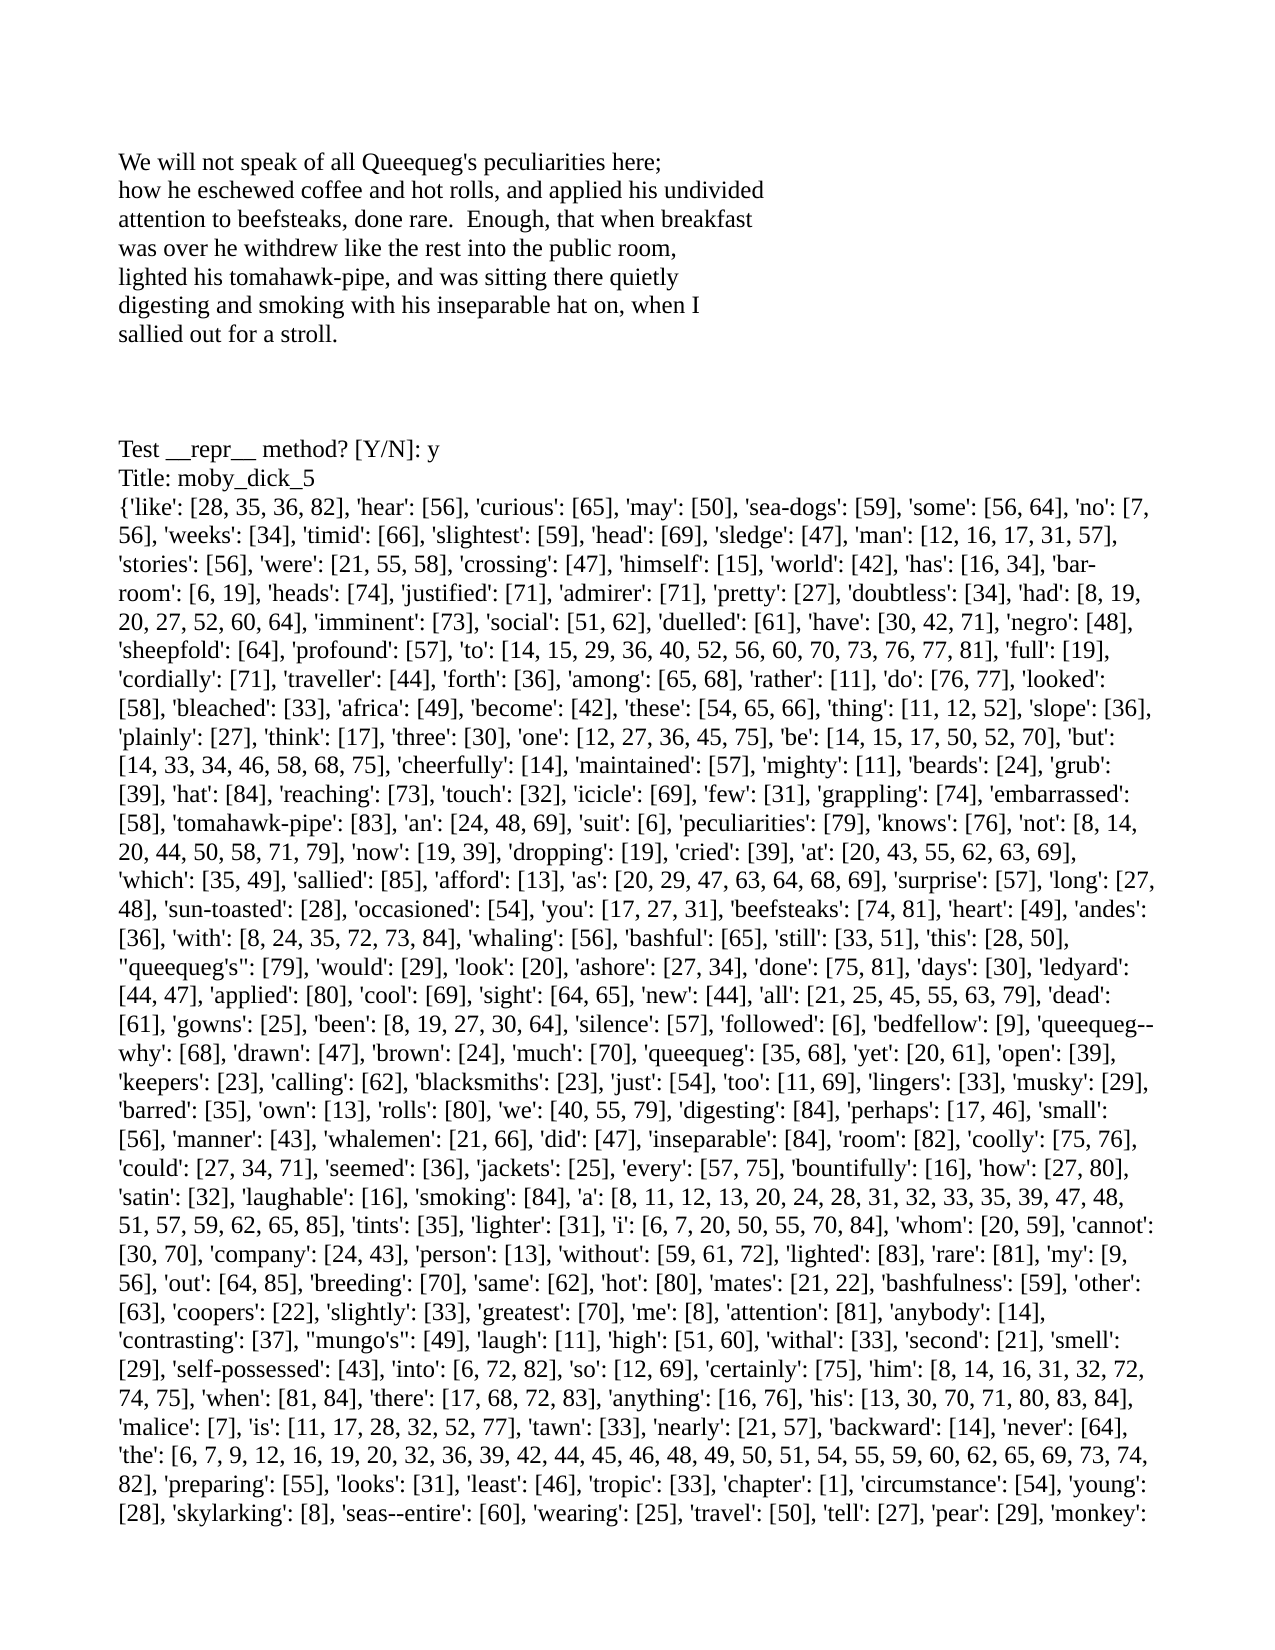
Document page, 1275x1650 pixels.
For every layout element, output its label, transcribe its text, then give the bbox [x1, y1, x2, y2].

text how he eschewed coffee and hot rolls, and applied his undivided [118, 176, 1157, 204]
text Test __repr__ method? [Y/N]: y [118, 434, 1157, 463]
text Title: moby_dick_5 [118, 463, 1157, 492]
text sallied out for a stroll. [118, 319, 1157, 348]
text attention to beefsteaks, done rare. Enough, that when breakfast [118, 204, 1157, 233]
text was over he withdrew like the rest into the public room, [118, 233, 1157, 262]
text digesting and smoking with his inseparable hat on, when I [118, 291, 1157, 319]
text lighted his tomahawk-pipe, and was sitting there quietly [118, 262, 1157, 291]
text We will not speak of all Queequeg's peculiarities here; [118, 147, 1157, 176]
text {'like': [28, 35, 36, 82], 'hear': [56], 'curious': [65], 'may': [50], 'sea-dogs': [59], 'some': [56, 64], 'no': [7, 56], 'weeks': [34], 'timid': [66], 'slightest': [59], 'head': [69], 'sledge': [47], 'man': [12, 16, 17, 31, 57], 'stories': [56], 'were': [21, 55, 58], 'crossing': [47], 'himself': [15], 'world': [42], 'has': [16, 34], 'bar-room': [6, 19], 'heads': [74], 'justified': [71], 'admirer': [71], 'pretty': [27], 'doubtless': [34], 'had': [8, 19, 20, 27, 52, 60, 64], 'imminent': [73], 'social': [51, 62], 'duelled': [61], 'have': [30, 42, 71], 'negro': [48], 'sheepfold': [64], 'profound': [57], 'to': [14, 15, 29, 36, 40, 52, 56, 60, 70, 73, 76, 77, 81], 'full': [19], 'cordially': [71], 'traveller': [44], 'forth': [36], 'among': [65, 68], 'rather': [11], 'do': [76, 77], 'looked': [58], 'bleached': [33], 'africa': [49], 'become': [42], 'these': [54, 65, 66], 'thing': [11, 12, 52], 'slope': [36], 'plainly': [27], 'think': [17], 'three': [30], 'one': [12, 27, 36, 45, 75], 'be': [14, 15, 17, 50, 52, 70], 'but': [14, 33, 34, 46, 58, 68, 75], 'cheerfully': [14], 'maintained': [57], 'mighty': [11], 'beards': [24], 'grub': [39], 'hat': [84], 'reaching': [73], 'touch': [32], 'icicle': [69], 'few': [31], 'grappling': [74], 'embarrassed': [58], 'tomahawk-pipe': [83], 'an': [24, 48, 69], 'suit': [6], 'peculiarities': [79], 'knows': [76], 'not': [8, 14, 20, 44, 50, 58, 71, 79], 'now': [19, 39], 'dropping': [19], 'cried': [39], 'at': [20, 43, 55, 62, 63, 69], 'which': [35, 49], 'sallied': [85], 'afford': [13], 'as': [20, 29, 47, 63, 64, 68, 69], 'surprise': [57], 'long': [27, 48], 'sun-toasted': [28], 'occasioned': [54], 'you': [17, 27, 31], 'beefsteaks': [74, 81], 'heart': [49], 'andes': [36], 'with': [8, 24, 35, 72, 73, 84], 'whaling': [56], 'bashful': [65], 'still': [33, 51], 'this': [28, 50], "queequeg's": [79], 'would': [29], 'look': [20], 'ashore': [27, 34], 'done': [75, 81], 'days': [30], 'ledyard': [44, 47], 'applied': [80], 'cool': [69], 'sight': [64, 65], 'new': [44], 'all': [21, 25, 45, 55, 63, 79], 'dead': [61], 'gowns': [25], 'been': [8, 19, 27, 30, 64], 'silence': [57], 'followed': [6], 'bedfellow': [9], 'queequeg--why': [68], 'drawn': [47], 'brown': [24], 'much': [70], 'queequeg': [35, 68], 'yet': [20, 61], 'open': [39], 'keepers': [23], 'calling': [62], 'blacksmiths': [23], 'just': [54], 'too': [11, 69], 'lingers': [33], 'musky': [29], 'barred': [35], 'own': [13], 'rolls': [80], 'we': [40, 55, 79], 'digesting': [84], 'perhaps': [17, 46], 'small': [56], 'manner': [43], 'whalemen': [21, 66], 'did': [47], 'inseparable': [84], 'room': [82], 'coolly': [75, 76], 'could': [27, 34, 71], 'seemed': [36], 'jackets': [25], 'every': [57, 75], 'bountifully': [16], 'how': [27, 80], 'satin': [32], 'laughable': [16], 'smoking': [84], 'a': [8, 11, 12, 13, 20, 24, 28, 31, 32, 33, 35, 39, 47, 48, 51, 57, 59, 62, 65, 85], 'tints': [35], 'lighter': [31], 'i': [6, 7, 20, 50, 55, 70, 84], 'whom': [20, 59], 'cannot': [30, 70], 'company': [24, 43], 'person': [13], 'without': [59, 61, 72], 'lighted': [83], 'rare': [81], 'my': [9, 56], 'out': [64, 85], 'breeding': [70], 'same': [62], 'hot': [80], 'mates': [21, 22], 'bashfulness': [59], 'other': [63], 'coopers': [22], 'slightly': [33], 'greatest': [70], 'me': [8], 'attention': [81], 'anybody': [14], 'contrasting': [37], "mungo's": [49], 'laugh': [11], 'high': [51, 60], 'withal': [33], 'second': [21], 'smell': [29], 'self-possessed': [43], 'into': [6, 72, 82], 'so': [12, 69], 'certainly': [75], 'him': [8, 14, 16, 31, 32, 72, 74, 75], 'when': [81, 84], 'there': [17, 68, 72, 83], 'anything': [16, 76], 'his': [13, 30, 70, 71, 80, 83, 84], 'malice': [7], 'is': [11, 17, 28, 32, 52, 77], 'tawn': [33], 'nearly': [21, 57], 'backward': [14], 'never': [64], 'the': [6, 7, 9, 12, 16, 19, 20, 32, 36, 39, 42, 44, 45, 46, 48, 49, 50, 51, 54, 55, 59, 60, 62, 65, 69, 73, 74, 82], 'preparing': [55], 'looks': [31], 'least': [46], 'tropic': [33], 'chapter': [1], 'circumstance': [54], 'young': [28], 'skylarking': [8], 'seas--entire': [60], 'wearing': [25], 'travel': [50], 'tell': [27], 'pear': [29], 'monkey': [118, 492, 1157, 1527]
